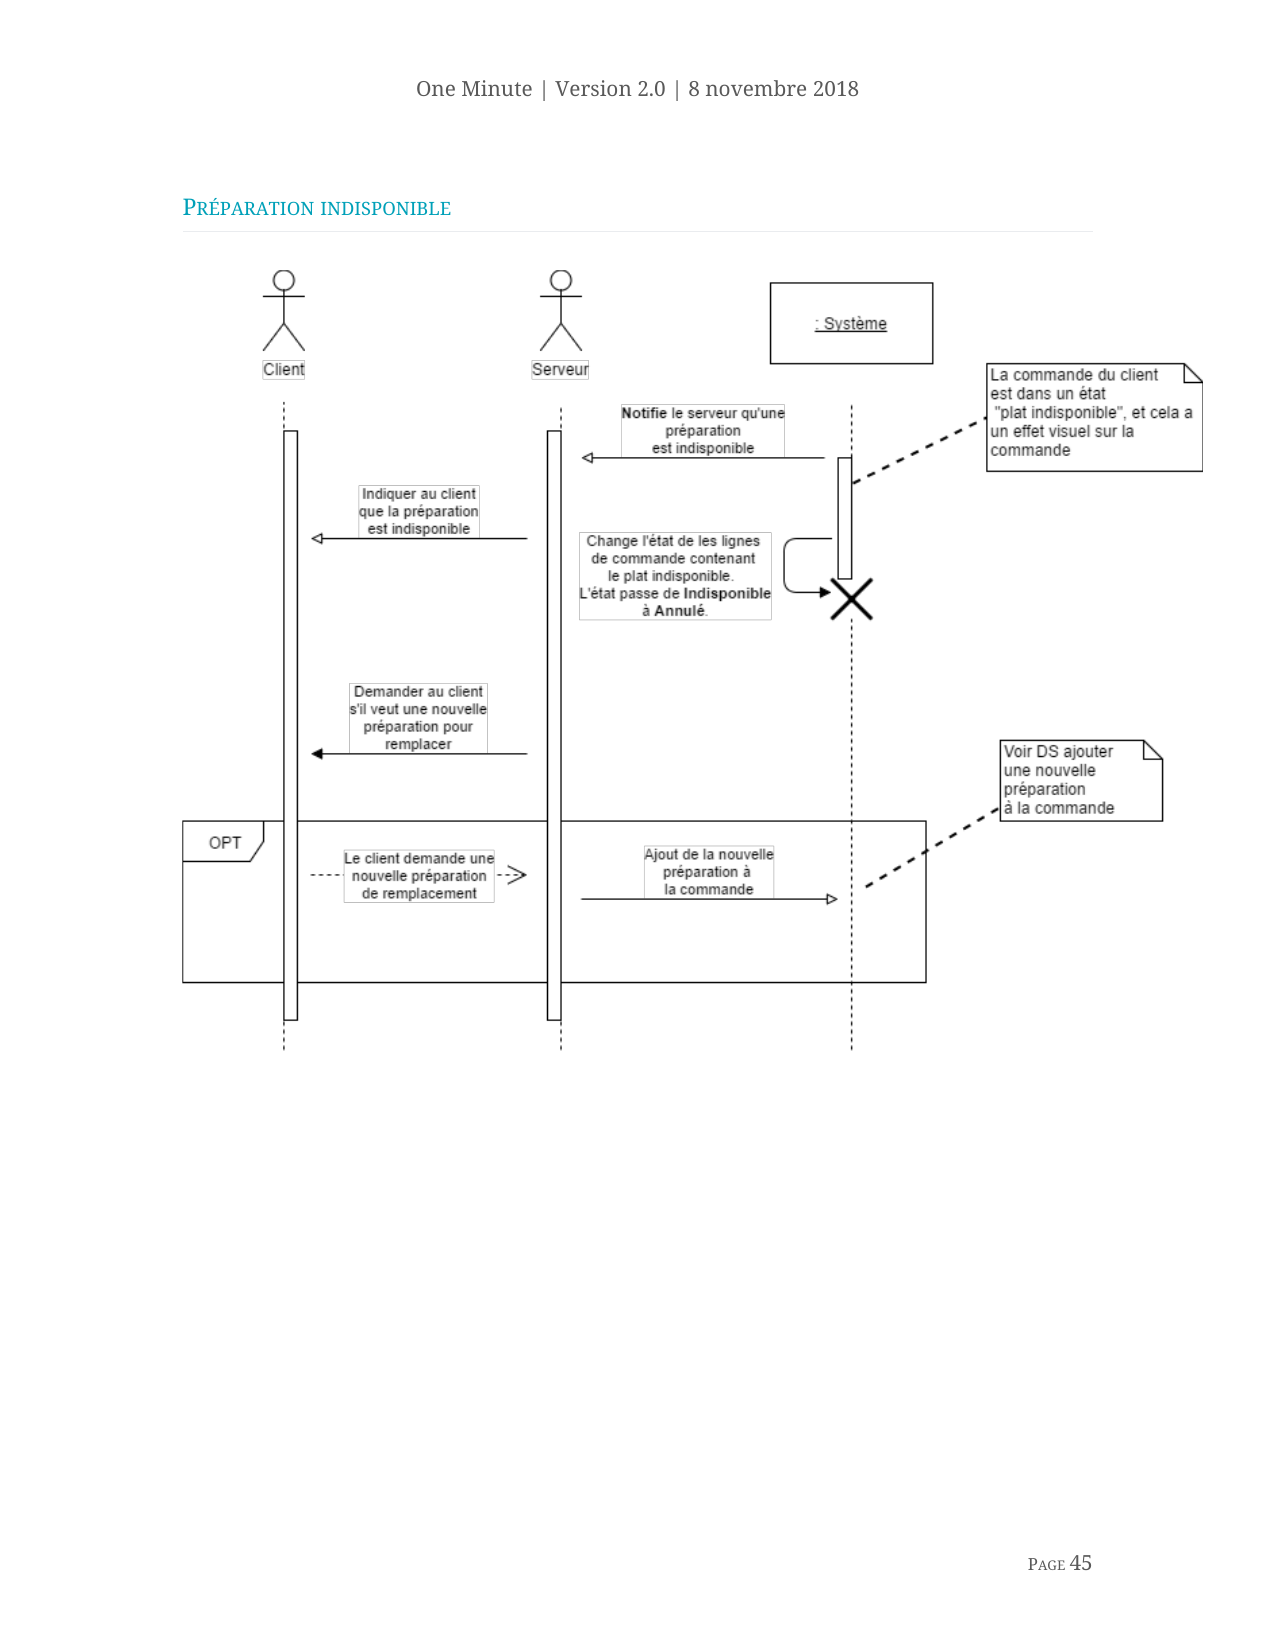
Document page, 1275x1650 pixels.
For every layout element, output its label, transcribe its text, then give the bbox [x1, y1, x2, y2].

subtitle Préparation indisponible [182, 191, 1093, 232]
picture [182, 270, 1203, 1052]
